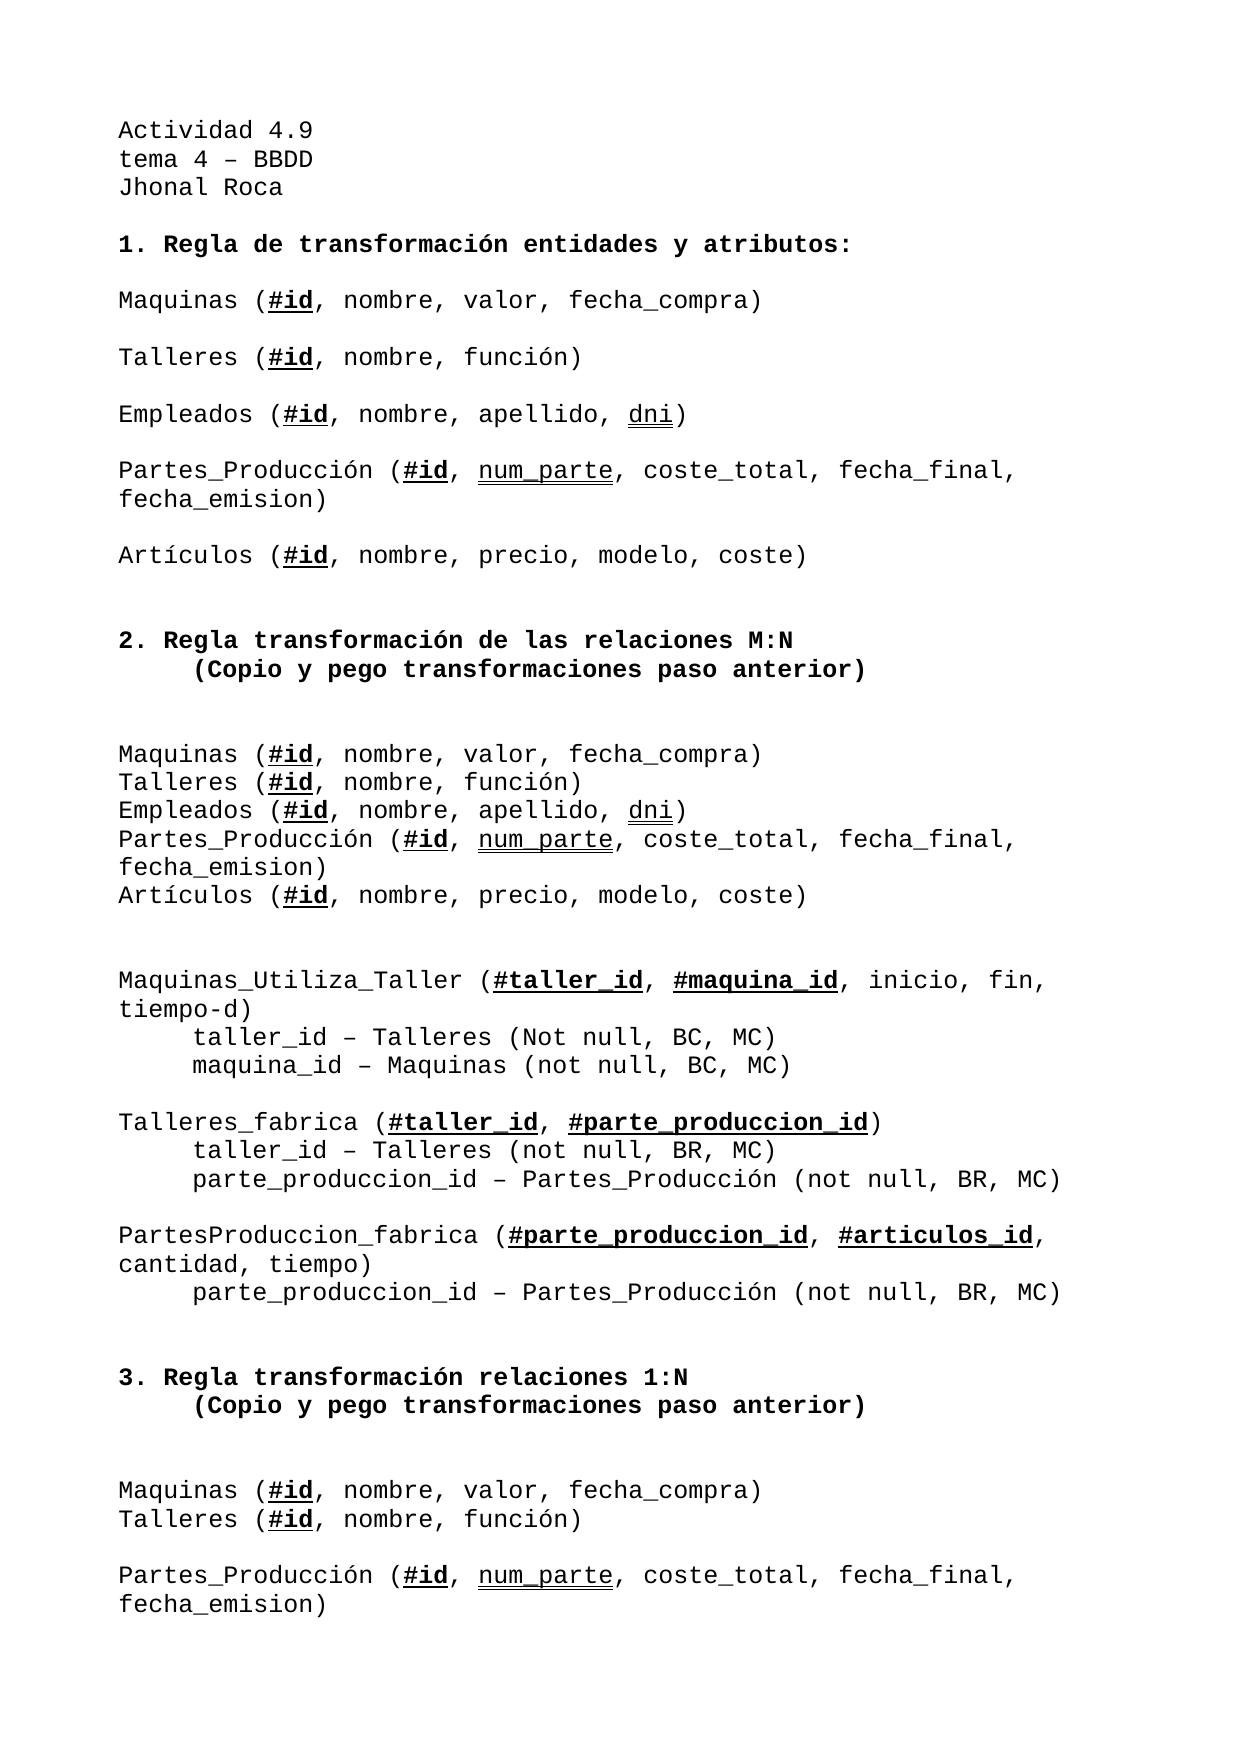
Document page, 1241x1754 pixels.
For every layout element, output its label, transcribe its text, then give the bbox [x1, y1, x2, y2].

text 3. Regla transformación relaciones 1:N [118, 1365, 1122, 1393]
text tema 4 – BBDD [118, 146, 1122, 175]
text Empleados (#id, nombre, apellido, dni) [118, 401, 1122, 430]
text parte_produccion_id – Partes_Producción (not null, BR, MC) [118, 1280, 1122, 1308]
text 2. Regla transformación de las relaciones M:N [118, 628, 1122, 656]
text Actividad 4.9 [118, 118, 1122, 146]
text (Copio y pego transformaciones paso anterior) [118, 1393, 1122, 1421]
text (Copio y pego transformaciones paso anterior) [118, 656, 1122, 685]
text Partes_Producción (#id, num_parte, coste_total, fecha_final, fecha_emision) [118, 826, 1122, 883]
text Maquinas (#id, nombre, valor, fecha_compra) [118, 288, 1122, 316]
text Maquinas_Utiliza_Taller (#taller_id, #maquina_id, inicio, fin, tiempo-d) [118, 968, 1122, 1025]
text Talleres_fabrica (#taller_id, #parte_produccion_id) [118, 1110, 1122, 1138]
text Partes_Producción (#id, num_parte, coste_total, fecha_final, fecha_emision) [118, 1563, 1122, 1620]
text Talleres (#id, nombre, función) [118, 1506, 1122, 1535]
text Maquinas (#id, nombre, valor, fecha_compra) [118, 741, 1122, 770]
text PartesProduccion_fabrica (#parte_produccion_id, #articulos_id, cantidad, tiempo) [118, 1223, 1122, 1280]
text Jhonal Roca [118, 175, 1122, 203]
text Talleres (#id, nombre, función) [118, 770, 1122, 798]
text Artículos (#id, nombre, precio, modelo, coste) [118, 543, 1122, 571]
text maquina_id – Maquinas (not null, BC, MC) [118, 1053, 1122, 1081]
text Artículos (#id, nombre, precio, modelo, coste) [118, 883, 1122, 911]
text 1. Regla de transformación entidades y atributos: [118, 231, 1122, 260]
text taller_id – Talleres (not null, BR, MC) [118, 1138, 1122, 1166]
text Empleados (#id, nombre, apellido, dni) [118, 798, 1122, 826]
text parte_produccion_id – Partes_Producción (not null, BR, MC) [118, 1166, 1122, 1195]
text taller_id – Talleres (Not null, BC, MC) [118, 1025, 1122, 1053]
text Maquinas (#id, nombre, valor, fecha_compra) [118, 1478, 1122, 1506]
text Talleres (#id, nombre, función) [118, 345, 1122, 373]
text Partes_Producción (#id, num_parte, coste_total, fecha_final, fecha_emision) [118, 458, 1122, 515]
